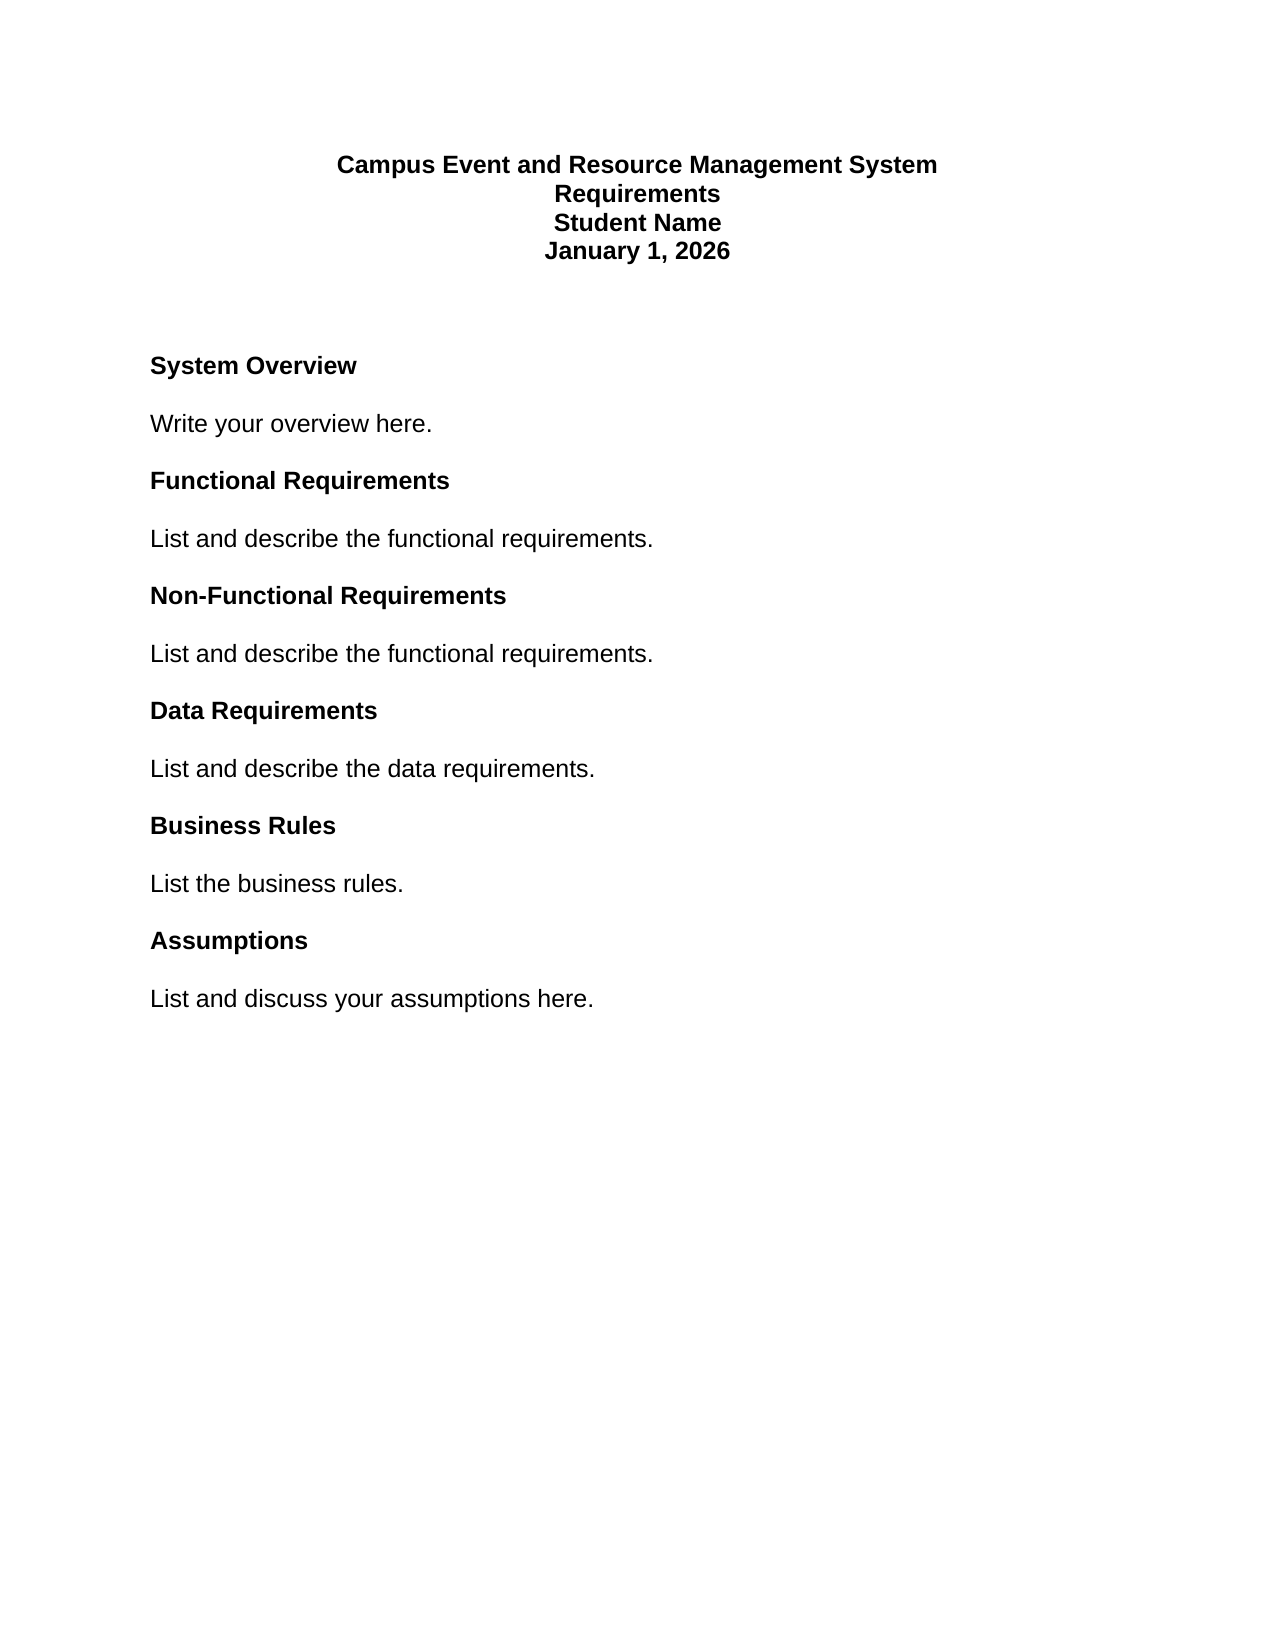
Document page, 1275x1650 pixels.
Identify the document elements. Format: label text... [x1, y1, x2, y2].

text Write your overview here. [150, 409, 1125, 437]
text Campus Event and Resource Management System [150, 150, 1125, 179]
text Requirements [150, 179, 1125, 207]
text January 1, 2026 [150, 236, 1125, 265]
text List and describe the data requirements. [150, 754, 1125, 782]
text Functional Requirements [150, 466, 1125, 495]
text List and describe the functional requirements. [150, 524, 1125, 552]
text Student Name [150, 207, 1125, 236]
text Non-Functional Requirements [150, 581, 1125, 610]
text List and describe the functional requirements. [150, 639, 1125, 667]
text List and discuss your assumptions here. [150, 984, 1125, 1012]
text List the business rules. [150, 869, 1125, 897]
text Data Requirements [150, 696, 1125, 725]
text Assumptions [150, 926, 1125, 955]
text Business Rules [150, 811, 1125, 840]
text System Overview [150, 351, 1125, 380]
